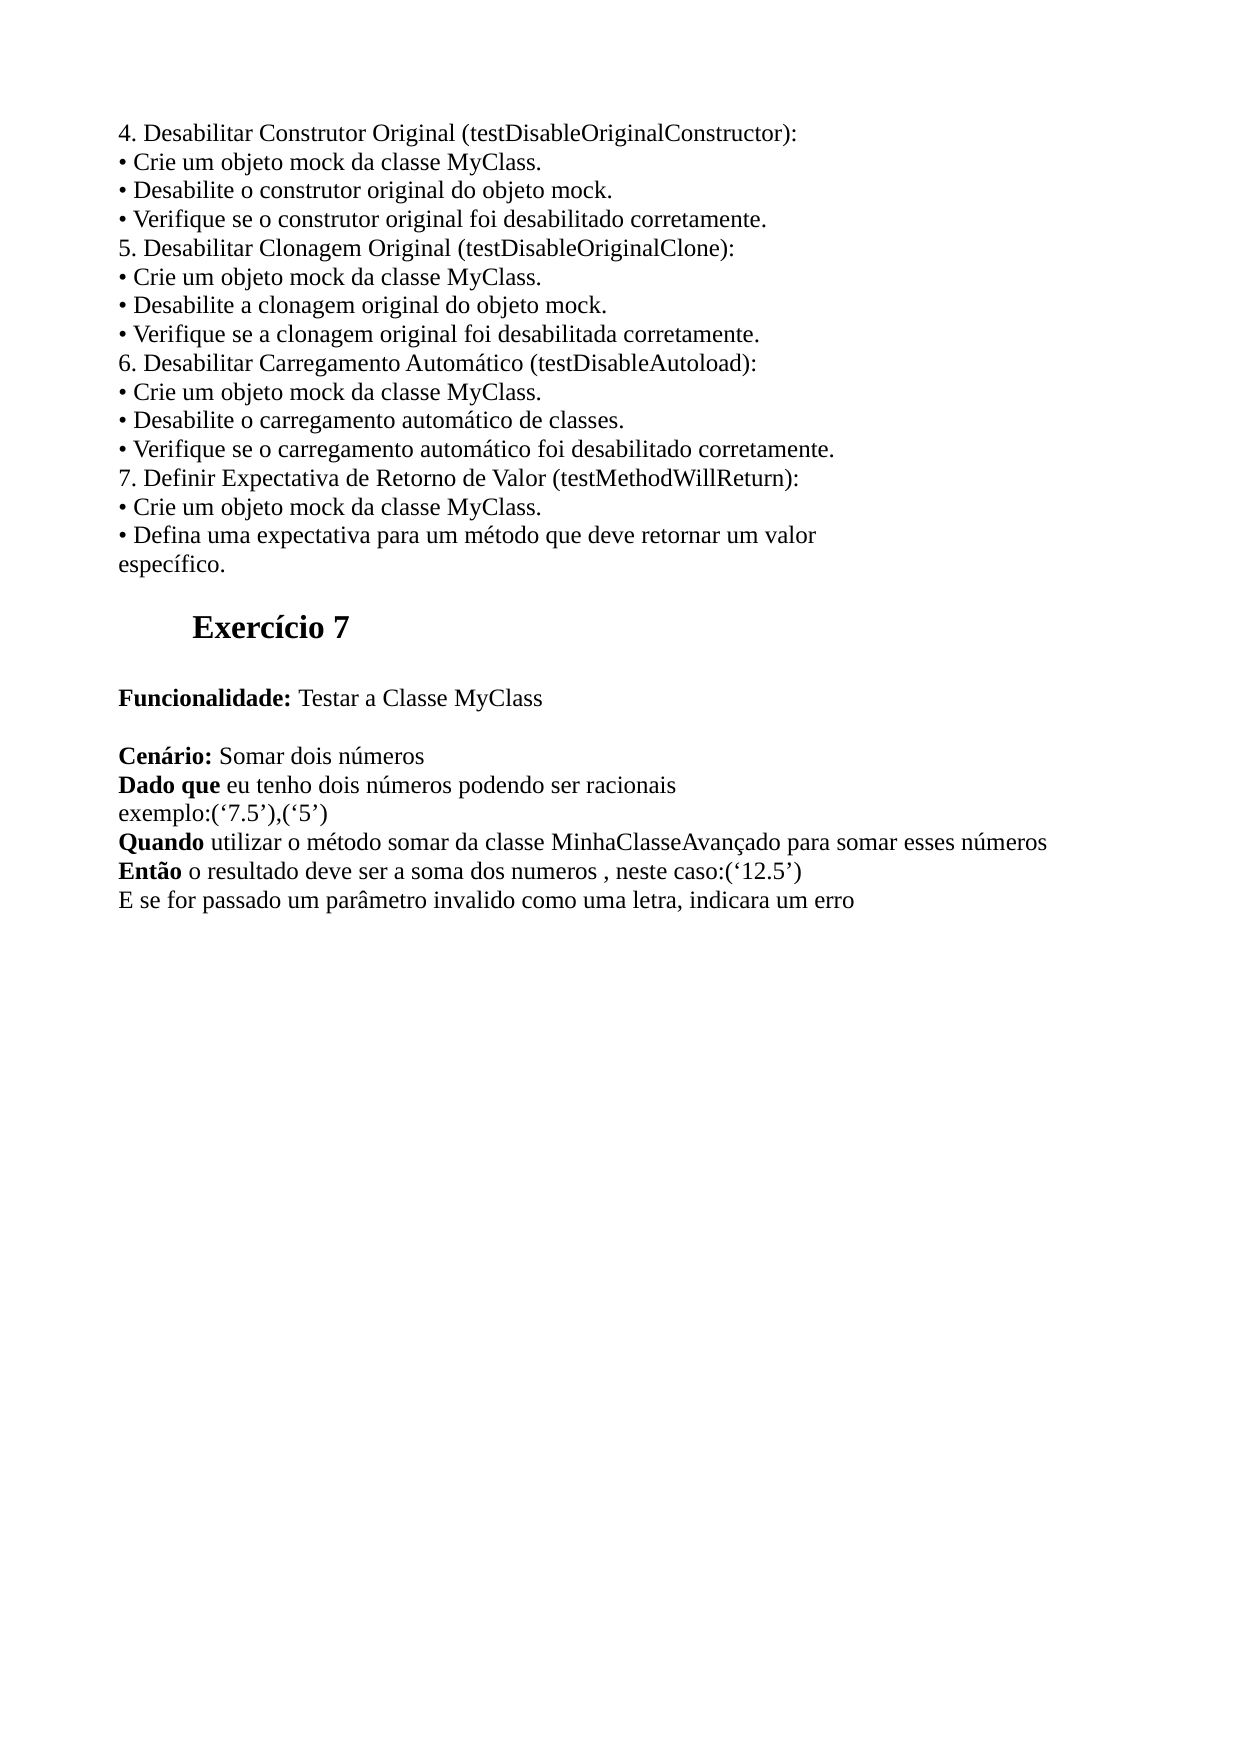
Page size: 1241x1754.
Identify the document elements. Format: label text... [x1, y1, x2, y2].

text específico. [118, 549, 1122, 578]
text • Verifique se a clonagem original foi desabilitada corretamente. [118, 319, 1122, 348]
text 4. Desabilitar Construtor Original (testDisableOriginalConstructor): [118, 118, 1122, 147]
text Funcionalidade: Testar a Classe MyClass [118, 683, 1122, 712]
text 5. Desabilitar Clonagem Original (testDisableOriginalClone): [118, 233, 1122, 262]
text Então o resultado deve ser a soma dos numeros , neste caso:(‘12.5’) [118, 856, 1122, 885]
text Quando utilizar o método somar da classe MinhaClasseAvançado para somar esses números [118, 827, 1122, 856]
text • Verifique se o construtor original foi desabilitado corretamente. [118, 204, 1122, 233]
text Dado que eu tenho dois números podendo ser racionais [118, 770, 1122, 798]
text • Desabilite a clonagem original do objeto mock. [118, 291, 1122, 319]
text • Crie um objeto mock da classe MyClass. [118, 262, 1122, 291]
text exemplo:(‘7.5’),(‘5’) [118, 798, 1122, 827]
text • Crie um objeto mock da classe MyClass. [118, 492, 1122, 521]
text • Crie um objeto mock da classe MyClass. [118, 147, 1122, 176]
text 7. Definir Expectativa de Retorno de Valor (testMethodWillReturn): [118, 463, 1122, 492]
text • Desabilite o construtor original do objeto mock. [118, 176, 1122, 204]
text Exercício 7 [118, 607, 1122, 645]
text • Defina uma expectativa para um método que deve retornar um valor [118, 521, 1122, 549]
text • Crie um objeto mock da classe MyClass. [118, 377, 1122, 406]
text 6. Desabilitar Carregamento Automático (testDisableAutoload): [118, 348, 1122, 377]
text Cenário: Somar dois números [118, 741, 1122, 770]
text • Verifique se o carregamento automático foi desabilitado corretamente. [118, 434, 1122, 463]
text E se for passado um parâmetro invalido como uma letra, indicara um erro [118, 885, 1122, 913]
text • Desabilite o carregamento automático de classes. [118, 406, 1122, 434]
